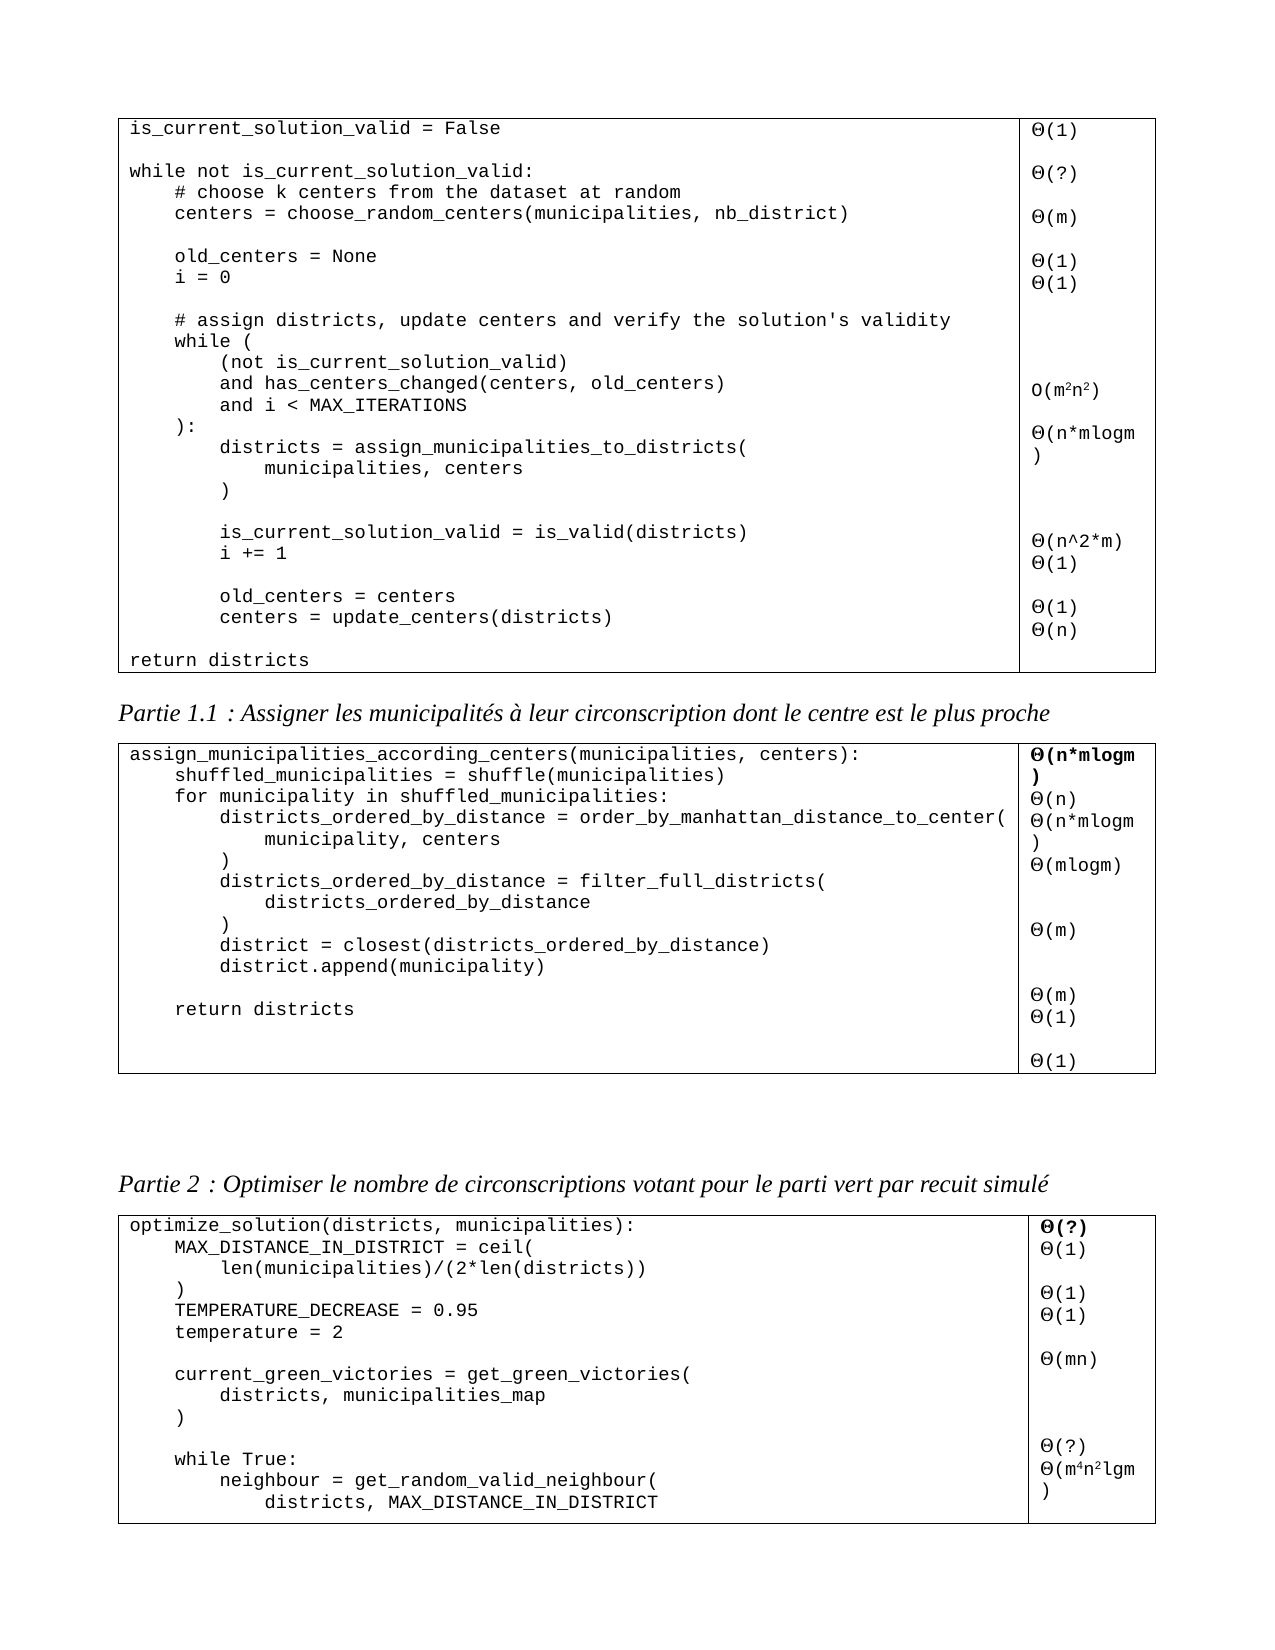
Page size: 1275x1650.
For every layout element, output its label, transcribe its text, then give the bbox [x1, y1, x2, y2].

table_header is_current_solution_valid = False while not is_current_solution_valid: # choose k centers from the dataset at random centers = choose_random_centers(municipalities, nb_district) old_centers = None i = 0 # assign districts, update centers and verify the solution's validity while ( (not is_current_solution_valid) and has_centers_changed(centers, old_centers) and i < MAX_ITERATIONS ): districts = assign_municipalities_to_districts( municipalities, centers ) is_current_solution_valid = is_valid(districts) i += 1 old_centers = centers centers = update_centers(districts) return districts [119, 119, 1019, 672]
table_header assign_municipalities_according_centers(municipalities, centers): shuffled_municipalities = shuffle(municipalities) for municipality in shuffled_municipalities: districts_ordered_by_distance = order_by_manhattan_distance_to_center( municipality, centers ) districts_ordered_by_distance = filter_full_districts( districts_ordered_by_distance ) district = closest(districts_ordered_by_distance) district.append(municipality) return districts [119, 744, 1018, 1073]
table_header Θ(?) Θ(1) Θ(1) Θ(1) Θ(mn) Θ(?) Θ(m4n2lgm) [1029, 1216, 1155, 1523]
text Partie 1.1 : Assigner les municipalités à leur circonscription dont le centre est le plus proche [118, 698, 1157, 726]
text Partie 2 : Optimiser le nombre de circonscriptions votant pour le parti vert par recuit simulé [118, 1169, 1157, 1198]
table_header Θ(n*mlogm) Θ(n) Θ(n*mlogm) Θ(mlogm) Θ(m) Θ(m) Θ(1) Θ(1) [1019, 744, 1155, 1073]
table_header Θ(1) Θ(?) Θ(m) Θ(1) Θ(1) O(m2n2) Θ(n*mlogm) Θ(n^2*m) Θ(1) Θ(1) Θ(n) [1020, 119, 1155, 672]
table_header optimize_solution(districts, municipalities): MAX_DISTANCE_IN_DISTRICT = ceil( len(municipalities)/(2*len(districts)) ) TEMPERATURE_DECREASE = 0.95 temperature = 2 current_green_victories = get_green_victories( districts, municipalities_map ) while True: neighbour = get_random_valid_neighbour( districts, MAX_DISTANCE_IN_DISTRICT [119, 1216, 1028, 1523]
